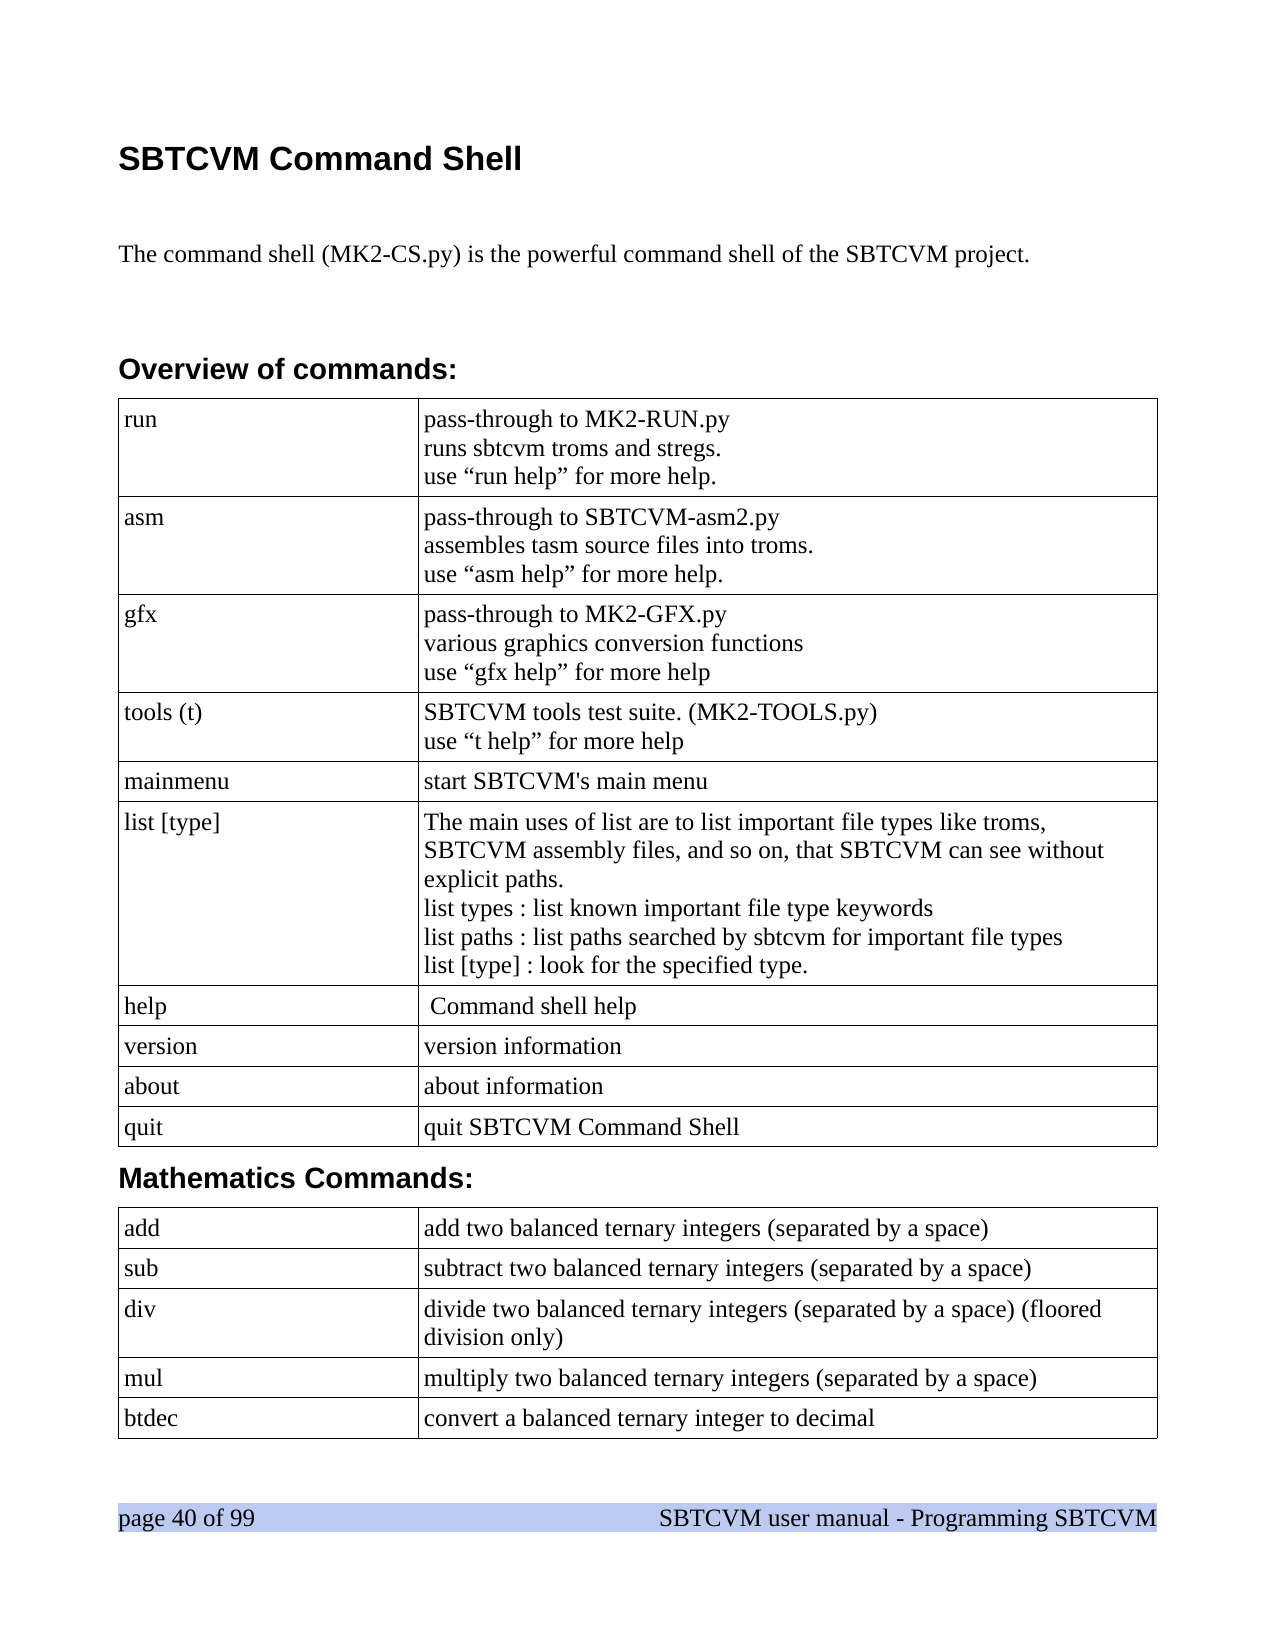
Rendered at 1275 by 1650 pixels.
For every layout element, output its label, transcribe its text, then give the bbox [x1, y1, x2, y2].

table_header run [119, 399, 418, 496]
table_cell mul [119, 1358, 418, 1397]
table_cell sub [119, 1249, 418, 1288]
table_cell Command shell help [419, 986, 1157, 1025]
table_cell asm [119, 497, 418, 594]
table_header add two balanced ternary integers (separated by a space) [419, 1208, 1157, 1247]
table_cell gfx [119, 595, 418, 692]
table_cell multiply two balanced ternary integers (separated by a space) [419, 1358, 1157, 1397]
table_header add [119, 1208, 418, 1247]
text The command shell (MK2-CS.py) is the powerful command shell of the SBTCVM project. [118, 239, 1157, 268]
table_cell about [119, 1067, 418, 1106]
table_cell quit [119, 1107, 418, 1146]
table_cell pass-through to MK2-GFX.py various graphics conversion functions use “gfx help” for more help [419, 595, 1157, 692]
table_cell subtract two balanced ternary integers (separated by a space) [419, 1249, 1157, 1288]
table_cell help [119, 986, 418, 1025]
table_cell mainmenu [119, 762, 418, 801]
table_cell tools (t) [119, 693, 418, 761]
table_cell about information [419, 1067, 1157, 1106]
table_cell convert a balanced ternary integer to decimal [419, 1398, 1157, 1437]
table_cell version information [419, 1026, 1157, 1066]
table_cell quit SBTCVM Command Shell [419, 1107, 1157, 1146]
table_cell divide two balanced ternary integers (separated by a space) (floored division only) [419, 1289, 1157, 1357]
subtitle Mathematics Commands: [118, 1161, 1157, 1195]
table_cell div [119, 1289, 418, 1357]
table_cell start SBTCVM's main menu [419, 762, 1157, 801]
table_cell The main uses of list are to list important file types like troms, SBTCVM assembly files, and so on, that SBTCVM can see without explicit paths. list types : list known important file type keywords list paths : list paths searched by sbtcvm for important file types list [type] : look for the specified type. [419, 802, 1157, 985]
table_cell SBTCVM tools test suite. (MK2-TOOLS.py) use “t help” for more help [419, 693, 1157, 761]
table_header pass-through to MK2-RUN.py runs sbtcvm troms and stregs. use “run help” for more help. [419, 399, 1157, 496]
table_cell list [type] [119, 802, 418, 985]
subtitle Overview of commands: [118, 352, 1157, 386]
table_cell version [119, 1026, 418, 1066]
table_cell btdec [119, 1398, 418, 1437]
table_cell pass-through to SBTCVM-asm2.py assembles tasm source files into troms. use “asm help” for more help. [419, 497, 1157, 594]
subtitle SBTCVM Command Shell [118, 139, 1157, 178]
